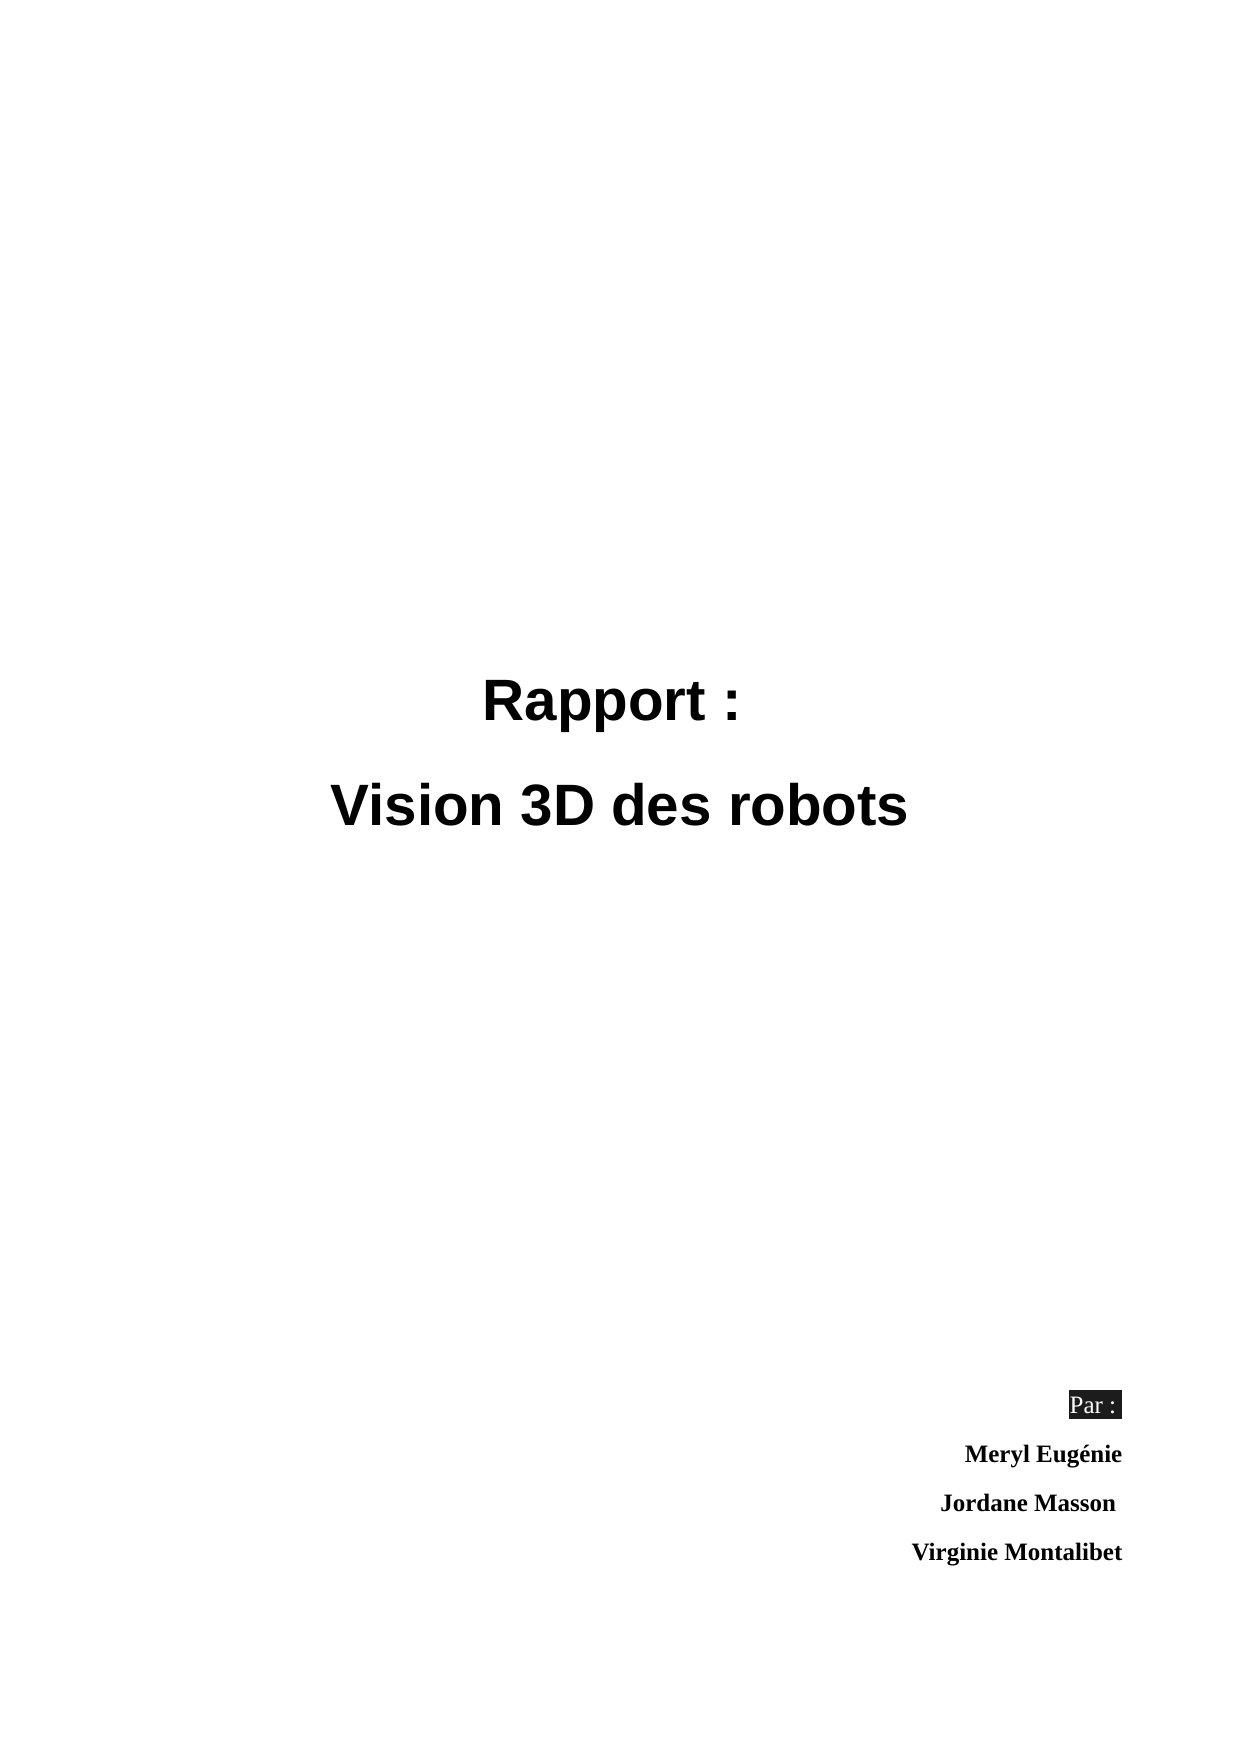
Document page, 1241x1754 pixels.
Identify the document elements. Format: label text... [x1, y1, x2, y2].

text Par : [118, 1390, 1122, 1419]
text Jordane Masson [118, 1488, 1122, 1517]
title Vision 3D des robots [118, 771, 1122, 838]
text Meryl Eugénie [118, 1439, 1122, 1468]
text Virginie Montalibet [118, 1537, 1122, 1566]
title Rapport : [118, 666, 1122, 733]
